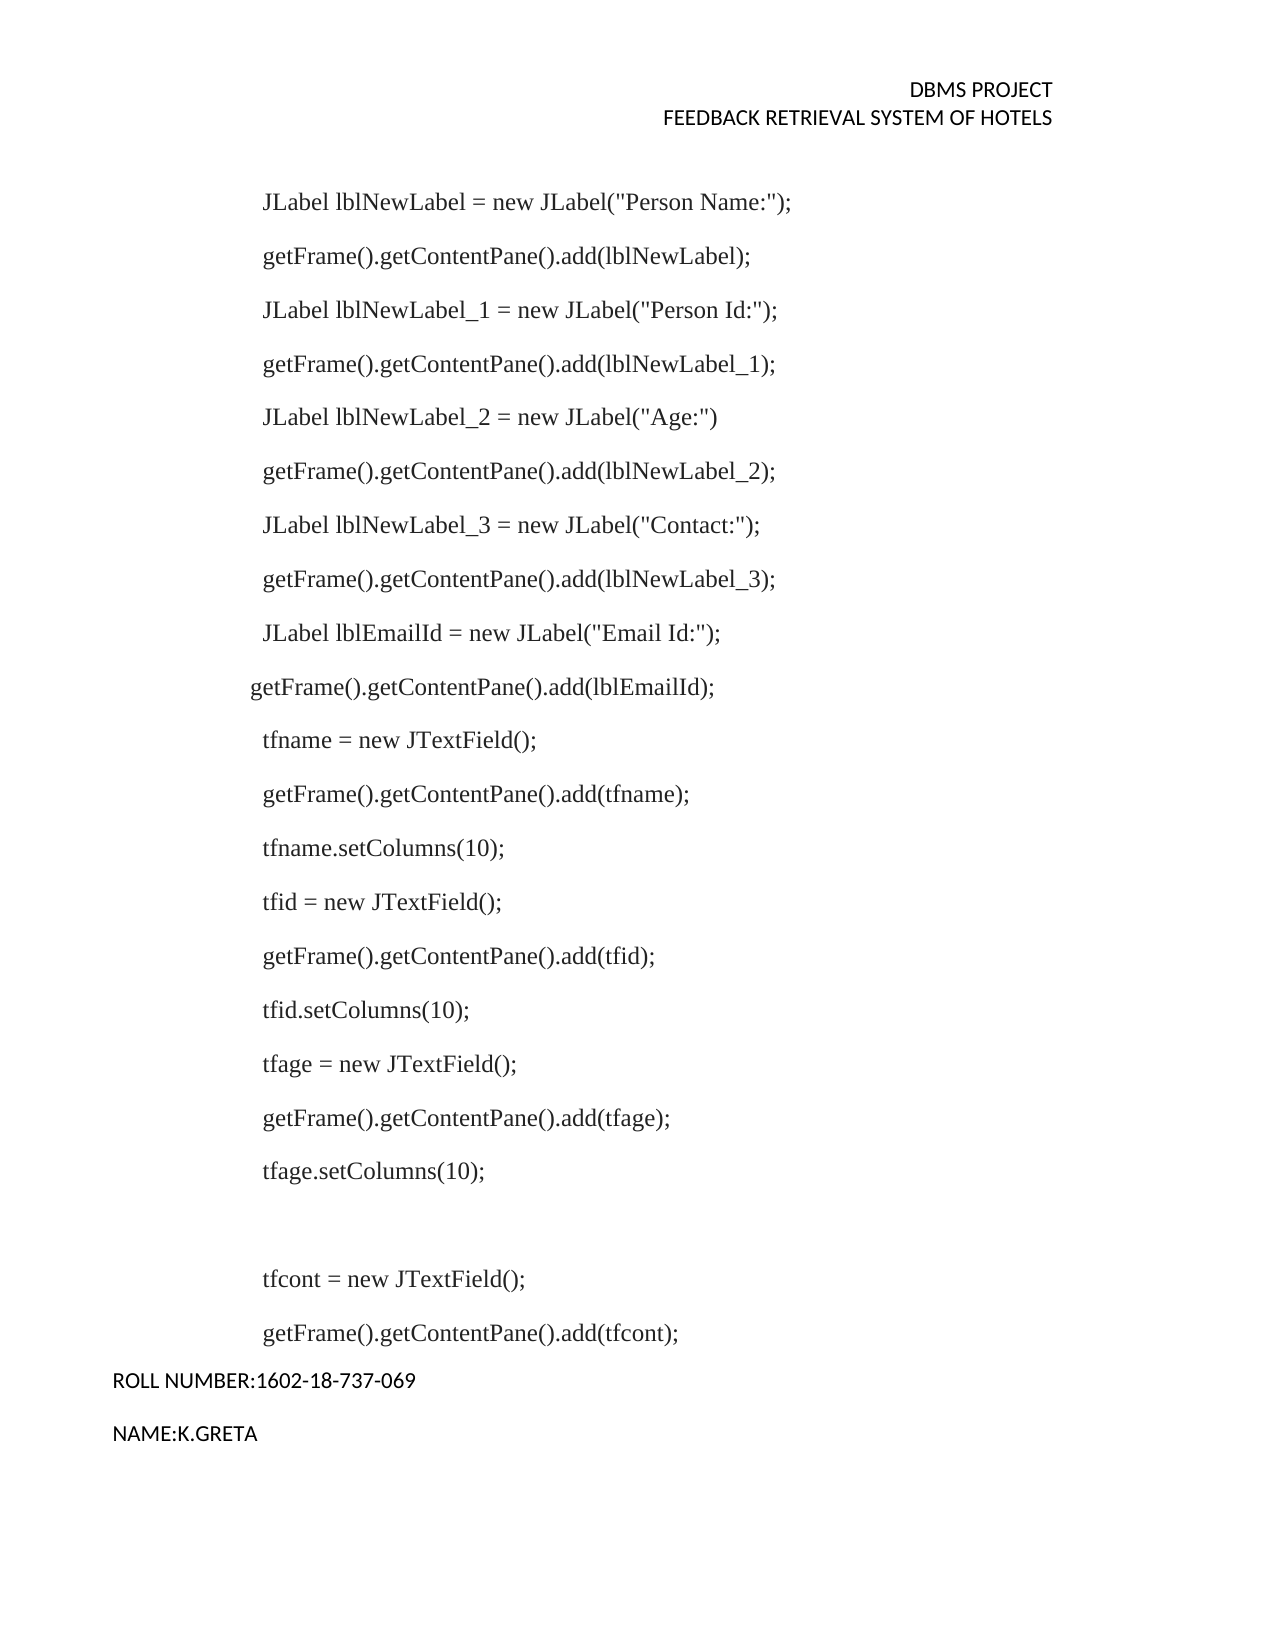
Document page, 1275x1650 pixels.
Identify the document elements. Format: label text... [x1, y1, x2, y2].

text tfage.setColumns(10); [112, 1156, 1162, 1185]
text getFrame().getContentPane().add(lblNewLabel_1); [187, 349, 1162, 377]
text tfid = new JTextField(); [112, 887, 1162, 916]
text JLabel lblNewLabel = new JLabel("Person Name:"); [112, 187, 1162, 216]
text tfcont = new JTextField(); [112, 1264, 1162, 1293]
text JLabel lblEmailId = new JLabel("Email Id:"); [112, 618, 1162, 647]
text JLabel lblNewLabel_3 = new JLabel("Contact:"); [112, 510, 1162, 539]
text getFrame().getContentPane().add(tfcont); [112, 1318, 1162, 1347]
text getFrame().getContentPane().add(tfid); [112, 941, 1162, 970]
text getFrame().getContentPane().add(lblNewLabel_3); [112, 564, 1162, 593]
text getFrame().getContentPane().add(tfname); [112, 779, 1162, 808]
text getFrame().getContentPane().add(lblNewLabel); [112, 241, 1162, 270]
text tfname.setColumns(10); [112, 833, 1162, 862]
text tfname = new JTextField(); [112, 726, 1162, 754]
text getFrame().getContentPane().add(tfage); [112, 1103, 1162, 1131]
text tfid.setColumns(10); [112, 995, 1162, 1024]
text JLabel lblNewLabel_2 = new JLabel("Age:") [112, 402, 1162, 431]
text JLabel lblNewLabel_1 = new JLabel("Person Id:"); [112, 295, 1162, 323]
text tfage = new JTextField(); [112, 1049, 1162, 1077]
text getFrame().getContentPane().add(lblNewLabel_2); [112, 456, 1162, 485]
text getFrame().getContentPane().add(lblEmailId); [112, 672, 1162, 701]
